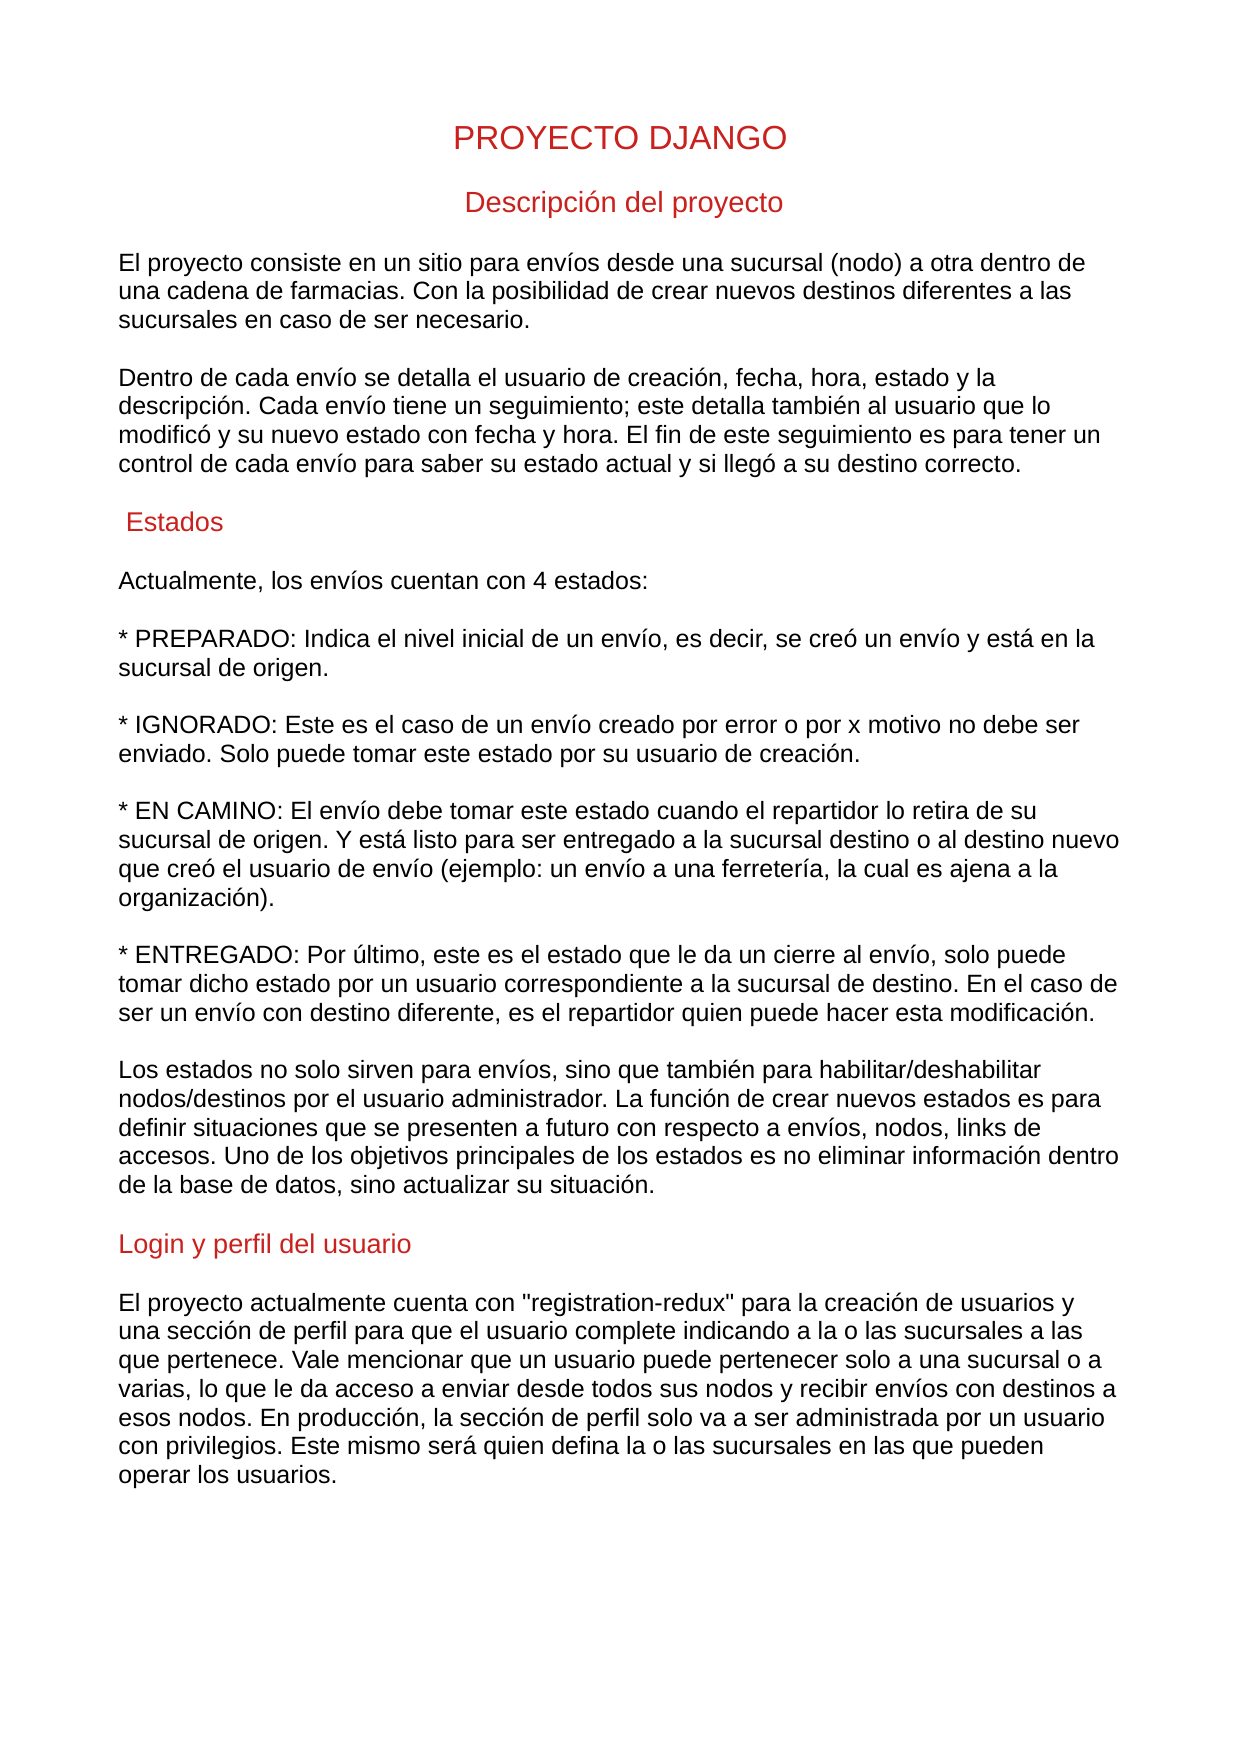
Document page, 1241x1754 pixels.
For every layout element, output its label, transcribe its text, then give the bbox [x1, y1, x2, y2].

text El proyecto consiste en un sitio para envíos desde una sucursal (nodo) a otra dentro de una cadena de farmacias. Con la posibilidad de crear nuevos destinos diferentes a las sucursales en caso de ser necesario. [118, 248, 1122, 334]
text Descripción del proyecto [118, 185, 1122, 219]
text PROYECTO DJANGO [118, 118, 1122, 157]
text * EN CAMINO: El envío debe tomar este estado cuando el repartidor lo retira de su sucursal de origen. Y está listo para ser entregado a la sucursal destino o al destino nuevo que creó el usuario de envío (ejemplo: un envío a una ferretería, la cual es ajena a la organización). [118, 796, 1122, 911]
text El proyecto actualmente cuenta con "registration-redux" para la creación de usuarios y una sección de perfil para que el usuario complete indicando a la o las sucursales a las que pertenece. Vale mencionar que un usuario puede pertenecer solo a una sucursal o a varias, lo que le da acceso a enviar desde todos sus nodos y recibir envíos con destinos a esos nodos. En producción, la sección de perfil solo va a ser administrada por un usuario con privilegios. Este mismo será quien defina la o las sucursales en las que pueden operar los usuarios. [118, 1288, 1122, 1489]
text Los estados no solo sirven para envíos, sino que también para habilitar/deshabilitar nodos/destinos por el usuario administrador. La función de crear nuevos estados es para definir situaciones que se presenten a futuro con respecto a envíos, nodos, links de accesos. Uno de los objetivos principales de los estados es no eliminar información dentro de la base de datos, sino actualizar su situación. [118, 1055, 1122, 1199]
text Login y perfil del usuario [118, 1228, 1122, 1259]
text * ENTREGADO: Por último, este es el estado que le da un cierre al envío, solo puede tomar dicho estado por un usuario correspondiente a la sucursal de destino. En el caso de ser un envío con destino diferente, es el repartidor quien puede hacer esta modificación. [118, 940, 1122, 1026]
text Dentro de cada envío se detalla el usuario de creación, fecha, hora, estado y la descripción. Cada envío tiene un seguimiento; este detalla también al usuario que lo modificó y su nuevo estado con fecha y hora. El fin de este seguimiento es para tener un control de cada envío para saber su estado actual y si llegó a su destino correcto. [118, 363, 1122, 478]
text * IGNORADO: Este es el caso de un envío creado por error o por x motivo no debe ser enviado. Solo puede tomar este estado por su usuario de creación. [118, 710, 1122, 768]
text * PREPARADO: Indica el nivel inicial de un envío, es decir, se creó un envío y está en la sucursal de origen. [118, 624, 1122, 681]
text Actualmente, los envíos cuentan con 4 estados: [118, 566, 1122, 595]
text Estados [118, 506, 1122, 538]
